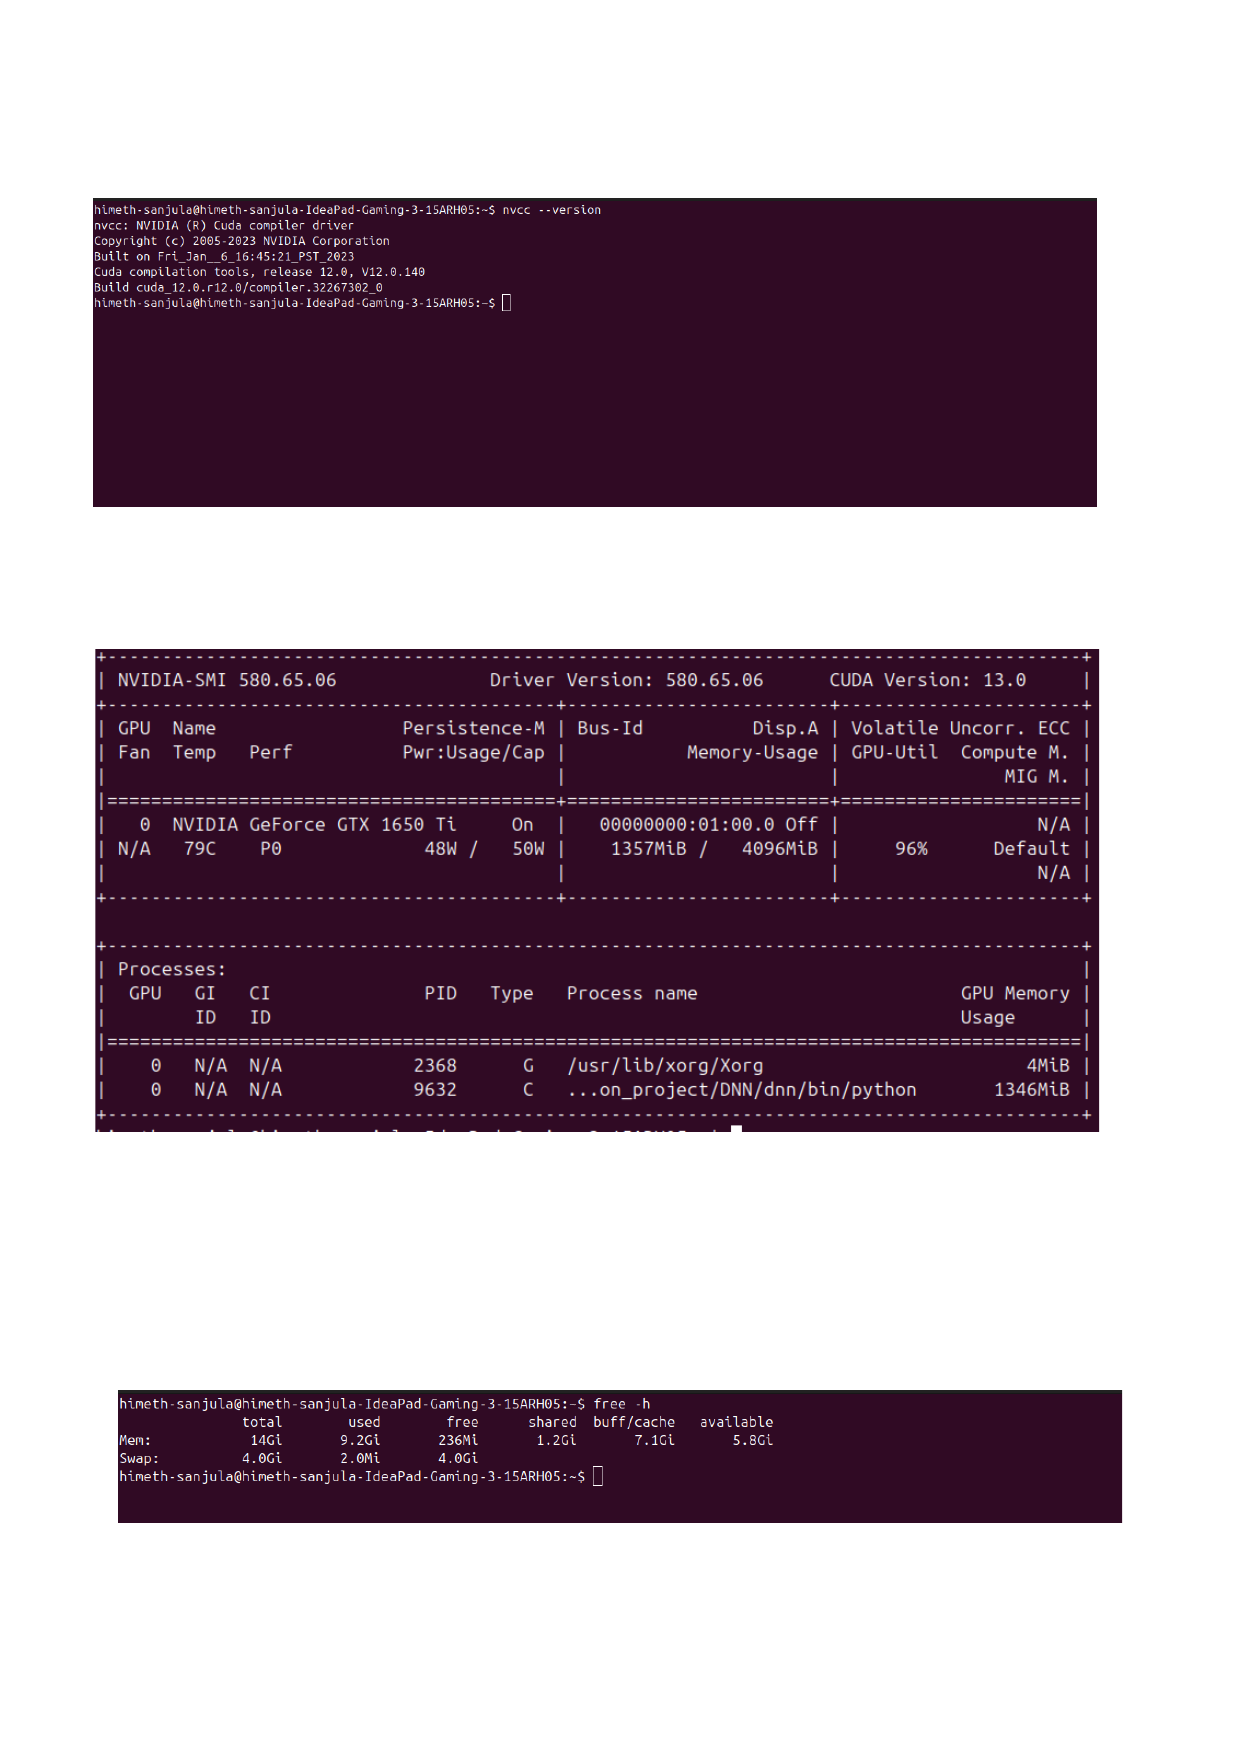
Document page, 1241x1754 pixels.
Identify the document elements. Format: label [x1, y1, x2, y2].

picture [95, 649, 1100, 1132]
picture [93, 198, 1097, 507]
picture [118, 1390, 1123, 1523]
